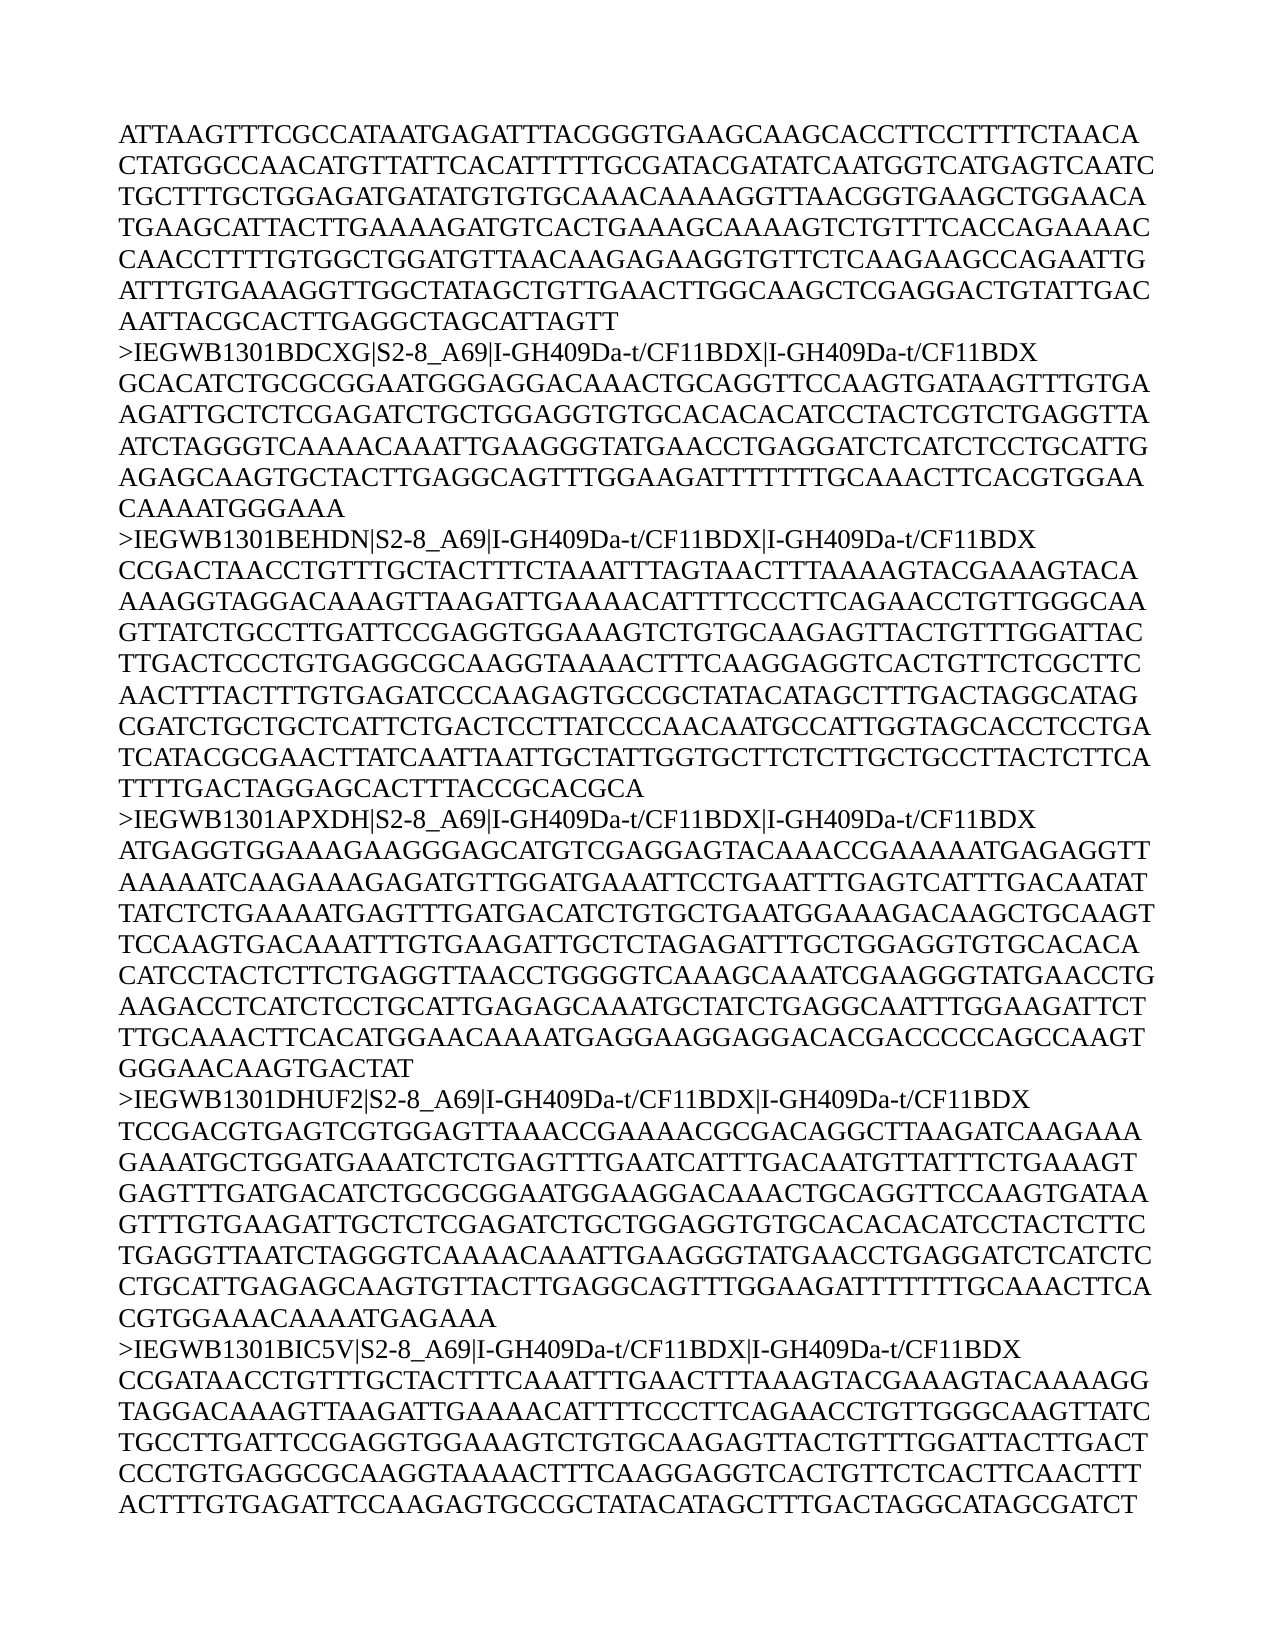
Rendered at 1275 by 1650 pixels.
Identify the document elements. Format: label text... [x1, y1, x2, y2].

text ATTAAGTTTCGCCATAATGAGATTTACGGGTGAAGCAAGCACCTTCCTTTTCTAACACTATGGCCAACATGTTATTCACATTTTTGCGATACGATATCAATGGTCATGAGTCAATCTGCTTTGCTGGAGATGATATGTGTGCAAACAAAAGGTTAACGGTGAAGCTGGAACATGAAGCATTACTTGAAAAGATGTCACTGAAAGCAAAAGTCTGTTTCACCAGAAAACCAACCTTTTGTGGCTGGATGTTAACAAGAGAAGGTGTTCTCAAGAAGCCAGAATTGATTTGTGAAAGGTTGGCTATAGCTGTTGAACTTGGCAAGCTCGAGGACTGTATTGACAATTACGCACTTGAGGCTAGCATTAGTT [118, 118, 1157, 336]
text >IEGWB1301APXDH|S2-8_A69|I-GH409Da-t/CF11BDX|I-GH409Da-t/CF11BDX [118, 803, 1157, 834]
text >IEGWB1301DHUF2|S2-8_A69|I-GH409Da-t/CF11BDX|I-GH409Da-t/CF11BDX [118, 1084, 1157, 1115]
text CCGACTAACCTGTTTGCTACTTTCTAAATTTAGTAACTTTAAAAGTACGAAAGTACAAAAGGTAGGACAAAGTTAAGATTGAAAACATTTTCCCTTCAGAACCTGTTGGGCAAGTTATCTGCCTTGATTCCGAGGTGGAAAGTCTGTGCAAGAGTTACTGTTTGGATTACTTGACTCCCTGTGAGGCGCAAGGTAAAACTTTCAAGGAGGTCACTGTTCTCGCTTCAACTTTACTTTGTGAGATCCCAAGAGTGCCGCTATACATAGCTTTGACTAGGCATAGCGATCTGCTGCTCATTCTGACTCCTTATCCCAACAATGCCATTGGTAGCACCTCCTGATCATACGCGAACTTATCAATTAATTGCTATTGGTGCTTCTCTTGCTGCCTTACTCTTCATTTTGACTAGGAGCACTTTACCGCACGCA [118, 554, 1157, 803]
text >IEGWB1301BDCXG|S2-8_A69|I-GH409Da-t/CF11BDX|I-GH409Da-t/CF11BDX [118, 336, 1157, 367]
text ATGAGGTGGAAAGAAGGGAGCATGTCGAGGAGTACAAACCGAAAAATGAGAGGTTAAAAATCAAGAAAGAGATGTTGGATGAAATTCCTGAATTTGAGTCATTTGACAATATTATCTCTGAAAATGAGTTTGATGACATCTGTGCTGAATGGAAAGACAAGCTGCAAGTTCCAAGTGACAAATTTGTGAAGATTGCTCTAGAGATTTGCTGGAGGTGTGCACACACATCCTACTCTTCTGAGGTTAACCTGGGGTCAAAGCAAATCGAAGGGTATGAACCTGAAGACCTCATCTCCTGCATTGAGAGCAAATGCTATCTGAGGCAATTTGGAAGATTCTTTGCAAACTTCACATGGAACAAAATGAGGAAGGAGGACACGACCCCCAGCCAAGTGGGAACAAGTGACTAT [118, 834, 1157, 1084]
text TCCGACGTGAGTCGTGGAGTTAAACCGAAAACGCGACAGGCTTAAGATCAAGAAAGAAATGCTGGATGAAATCTCTGAGTTTGAATCATTTGACAATGTTATTTCTGAAAGTGAGTTTGATGACATCTGCGCGGAATGGAAGGACAAACTGCAGGTTCCAAGTGATAAGTTTGTGAAGATTGCTCTCGAGATCTGCTGGAGGTGTGCACACACATCCTACTCTTCTGAGGTTAATCTAGGGTCAAAACAAATTGAAGGGTATGAACCTGAGGATCTCATCTCCTGCATTGAGAGCAAGTGTTACTTGAGGCAGTTTGGAAGATTTTTTTGCAAACTTCACGTGGAAACAAAATGAGAAA [118, 1115, 1157, 1333]
text >IEGWB1301BEHDN|S2-8_A69|I-GH409Da-t/CF11BDX|I-GH409Da-t/CF11BDX [118, 523, 1157, 554]
text >IEGWB1301BIC5V|S2-8_A69|I-GH409Da-t/CF11BDX|I-GH409Da-t/CF11BDX [118, 1333, 1157, 1364]
text CCGATAACCTGTTTGCTACTTTCAAATTTGAACTTTAAAGTACGAAAGTACAAAAGGTAGGACAAAGTTAAGATTGAAAACATTTTCCCTTCAGAACCTGTTGGGCAAGTTATCTGCCTTGATTCCGAGGTGGAAAGTCTGTGCAAGAGTTACTGTTTGGATTACTTGACTCCCTGTGAGGCGCAAGGTAAAACTTTCAAGGAGGTCACTGTTCTCACTTCAACTTTACTTTGTGAGATTCCAAGAGTGCCGCTATACATAGCTTTGACTAGGCATAGCGATCT [118, 1364, 1157, 1520]
text GCACATCTGCGCGGAATGGGAGGACAAACTGCAGGTTCCAAGTGATAAGTTTGTGAAGATTGCTCTCGAGATCTGCTGGAGGTGTGCACACACATCCTACTCGTCTGAGGTTAATCTAGGGTCAAAACAAATTGAAGGGTATGAACCTGAGGATCTCATCTCCTGCATTGAGAGCAAGTGCTACTTGAGGCAGTTTGGAAGATTTTTTTGCAAACTTCACGTGGAACAAAATGGGAAA [118, 367, 1157, 523]
